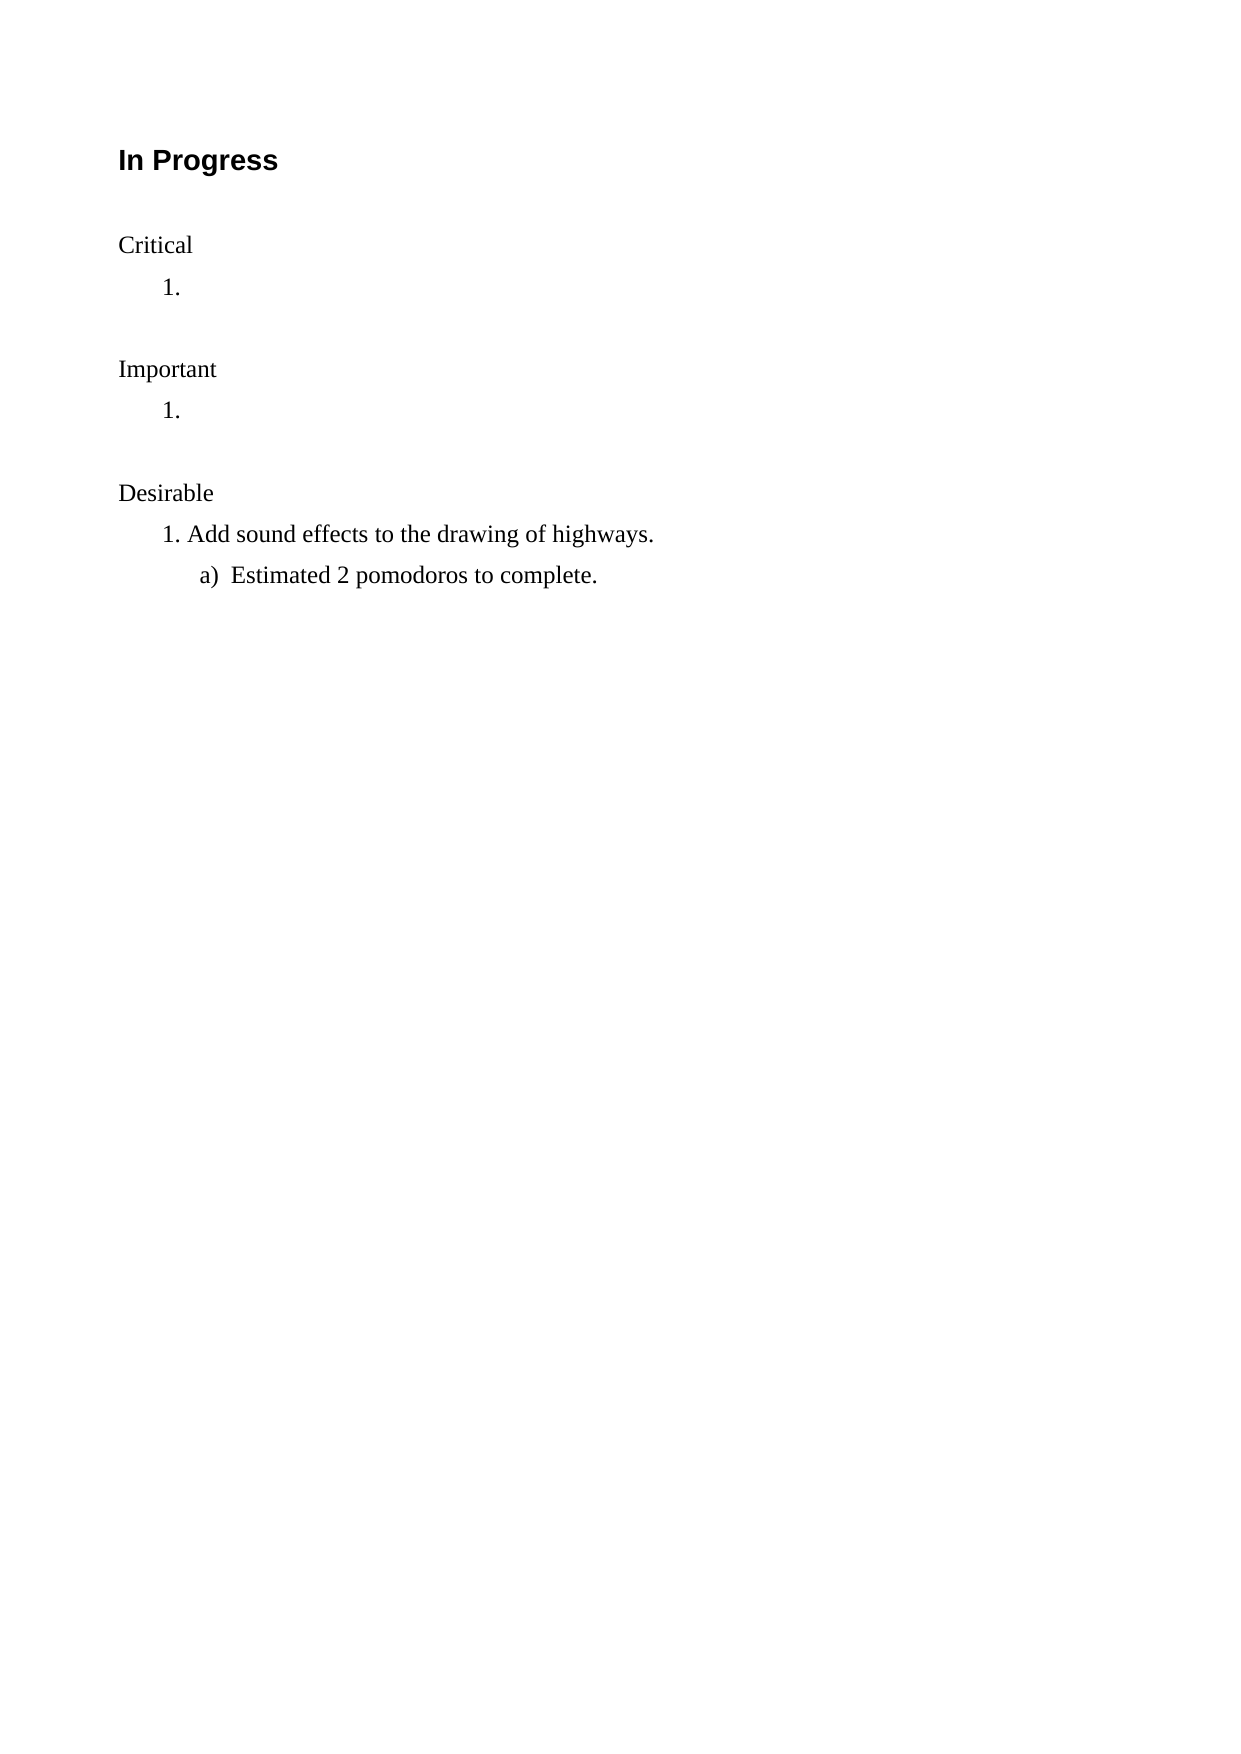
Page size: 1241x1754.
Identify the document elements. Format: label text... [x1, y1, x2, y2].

text Desirable [118, 478, 1122, 507]
text Important [118, 354, 1122, 383]
list Estimated 2 pomodoros to complete. [193, 560, 1122, 589]
text Critical [118, 230, 1122, 259]
list Add sound effects to the drawing of highways. [156, 519, 1122, 548]
subtitle In Progress [118, 143, 1122, 177]
